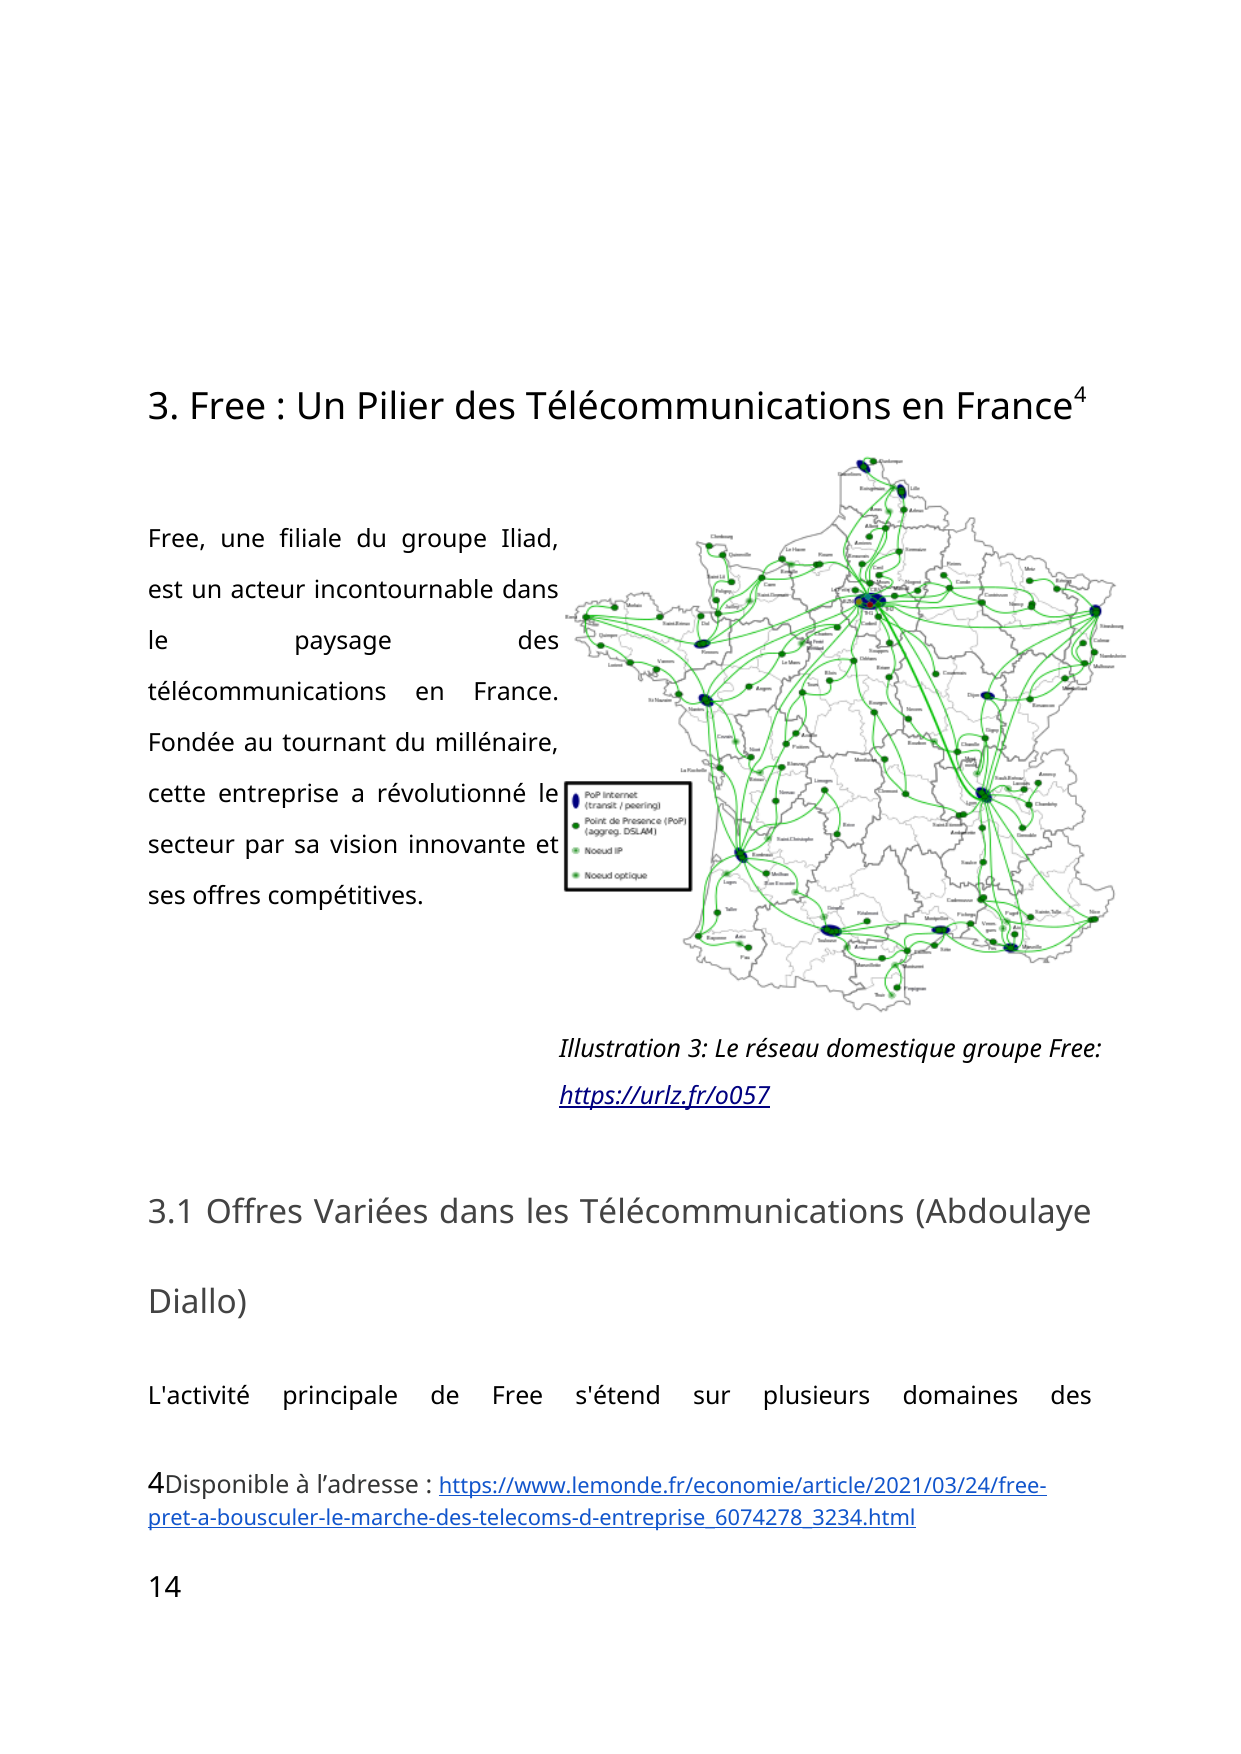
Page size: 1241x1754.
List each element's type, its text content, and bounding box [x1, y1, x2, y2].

text Free, une filiale du groupe Iliad, est un acteur incontournable dans le paysage des télécommunications en France. Fondée au tournant du millénaire, cette entreprise a révolutionné le secteur par sa vision innovante et ses offres compétitives. [148, 520, 559, 912]
picture [559, 454, 1130, 1019]
subtitle 3. Free : Un Pilier des Télécommunications en France [148, 379, 1128, 431]
text L'activité principale de Free s'étend sur plusieurs domaines des [148, 1377, 1093, 1411]
subtitle 3.1 Offres Variées dans les Télécommunications (Abdoulaye Diallo) [148, 1187, 1093, 1324]
text Disponible à l’adresse : https://www.lemonde.fr/economie/article/2021/03/24/free-pret-a-bousculer-le-marche-des-telecoms-d-entreprise_6074278_3234.html [148, 1462, 1093, 1531]
text Illustration 3: Le réseau domestique groupe Free: [559, 506, 1153, 1065]
text https://urlz.fr/o057 [559, 1077, 1153, 1111]
